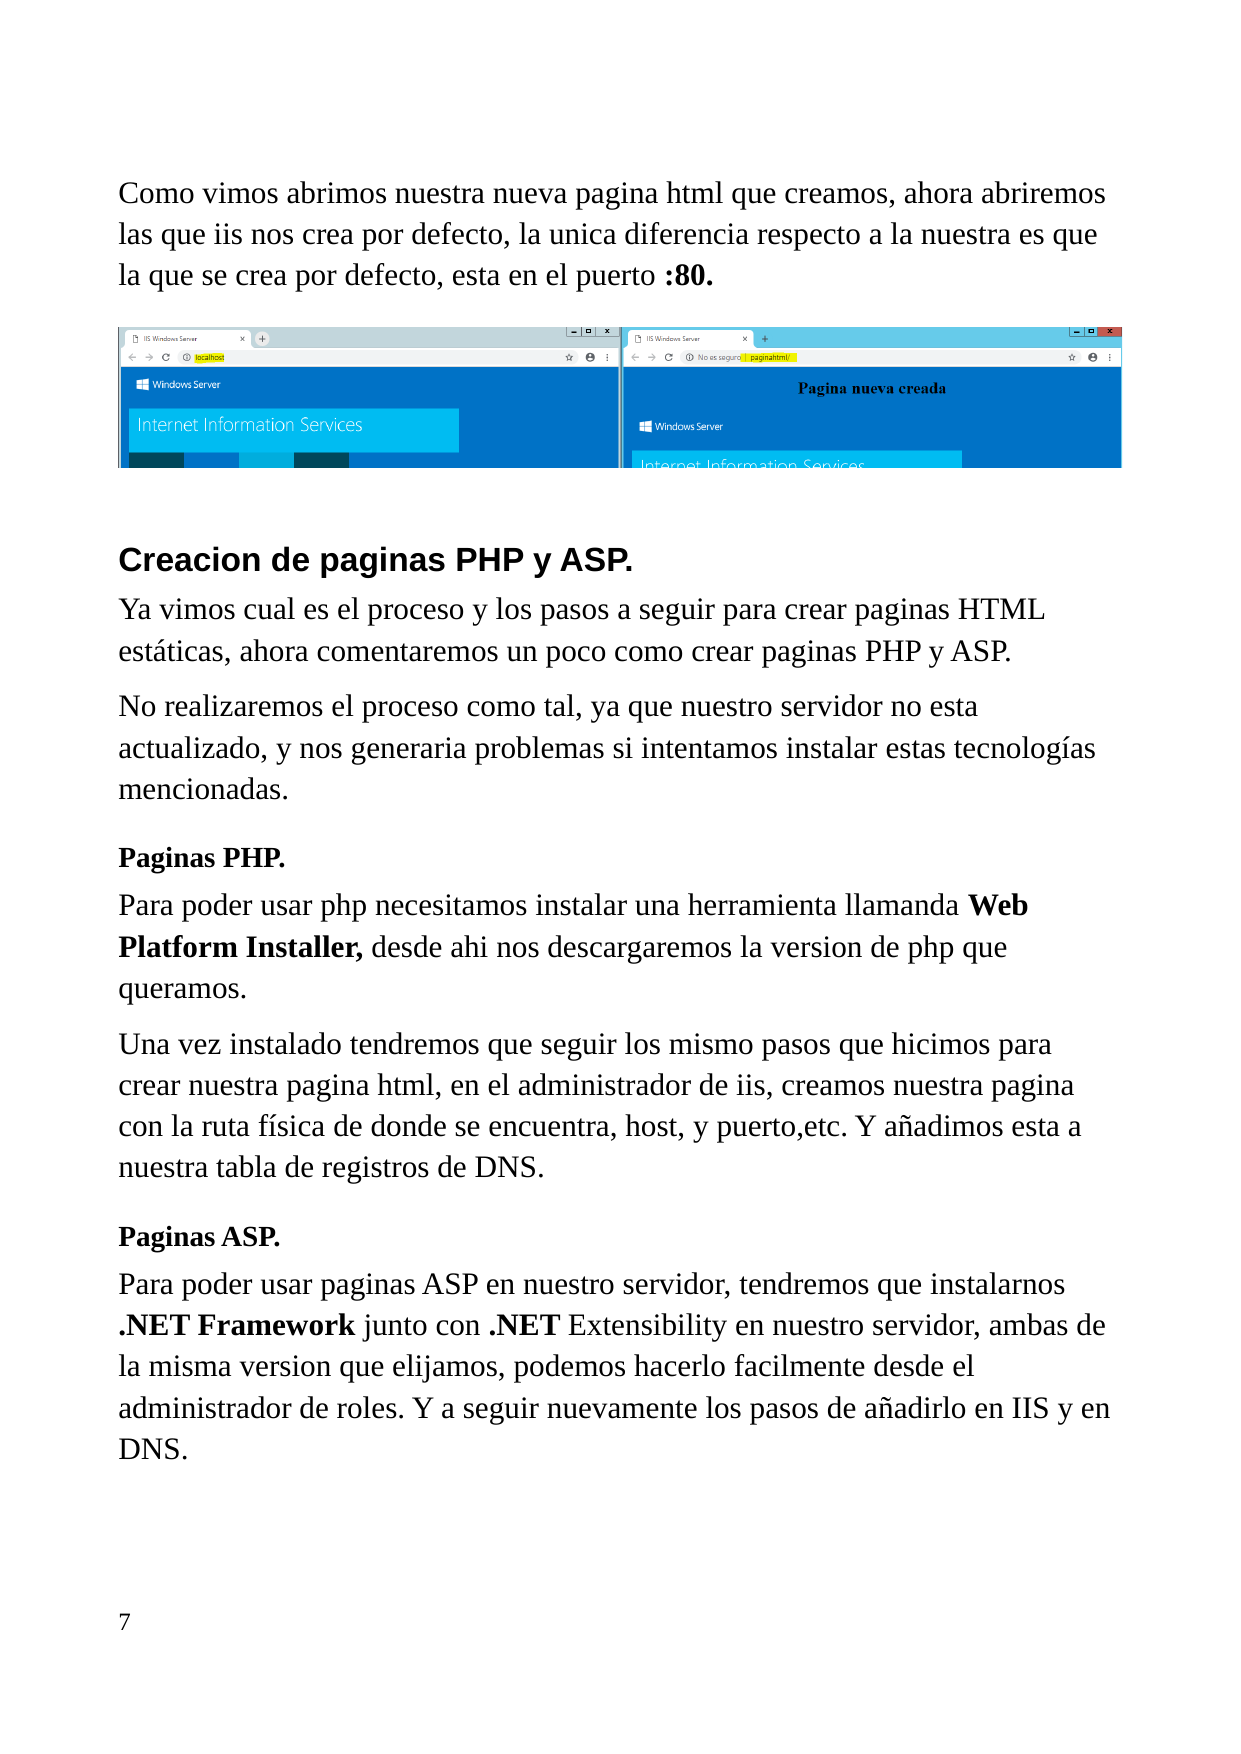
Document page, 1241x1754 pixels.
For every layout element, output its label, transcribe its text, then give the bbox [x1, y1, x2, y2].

text Para poder usar php necesitamos instalar una herramienta llamanda Web Platform Installer, desde ahi nos descargaremos la version de php que queramos. [118, 887, 1122, 1005]
picture [185, 454, 238, 468]
subtitle Creacion de paginas PHP y ASP. [118, 539, 1122, 578]
text Para poder usar paginas ASP en nuestro servidor, tendremos que instalarnos .NET Framework junto con .NET Extensibility en nuestro servidor, ambas de la misma version que elijamos, podemos hacerlo facilmente desde el administrador de roles. Y a seguir nuevamente los pasos de añadirlo en IIS y en DNS. [118, 1265, 1122, 1466]
picture [118, 327, 1123, 468]
subtitle Paginas PHP. [118, 841, 1122, 874]
text Ya vimos cual es el proceso y los pasos a seguir para crear paginas HTML estáticas, ahora comentaremos un poco como crear paginas PHP y ASP. [118, 591, 1122, 668]
subtitle Paginas ASP. [118, 1219, 1122, 1253]
text Una vez instalado tendremos que seguir los mismo pasos que hicimos para crear nuestra pagina html, en el administrador de iis, creamos nuestra pagina con la ruta física de donde se encuentra, host, y puerto,etc. Y añadimos esta a nuestra tabla de registros de DNS. [118, 1025, 1122, 1185]
text Como vimos abrimos nuestra nueva pagina html que creamos, ahora abriremos las que iis nos crea por defecto, la unica diferencia respecto a la nuestra es que la que se crea por defecto, esta en el puerto :80. [118, 174, 1122, 292]
text No realizaremos el proceso como tal, ya que nuestro servidor no esta actualizado, y nos generaria problemas si intentamos instalar estas tecnologías mencionadas. [118, 688, 1122, 806]
